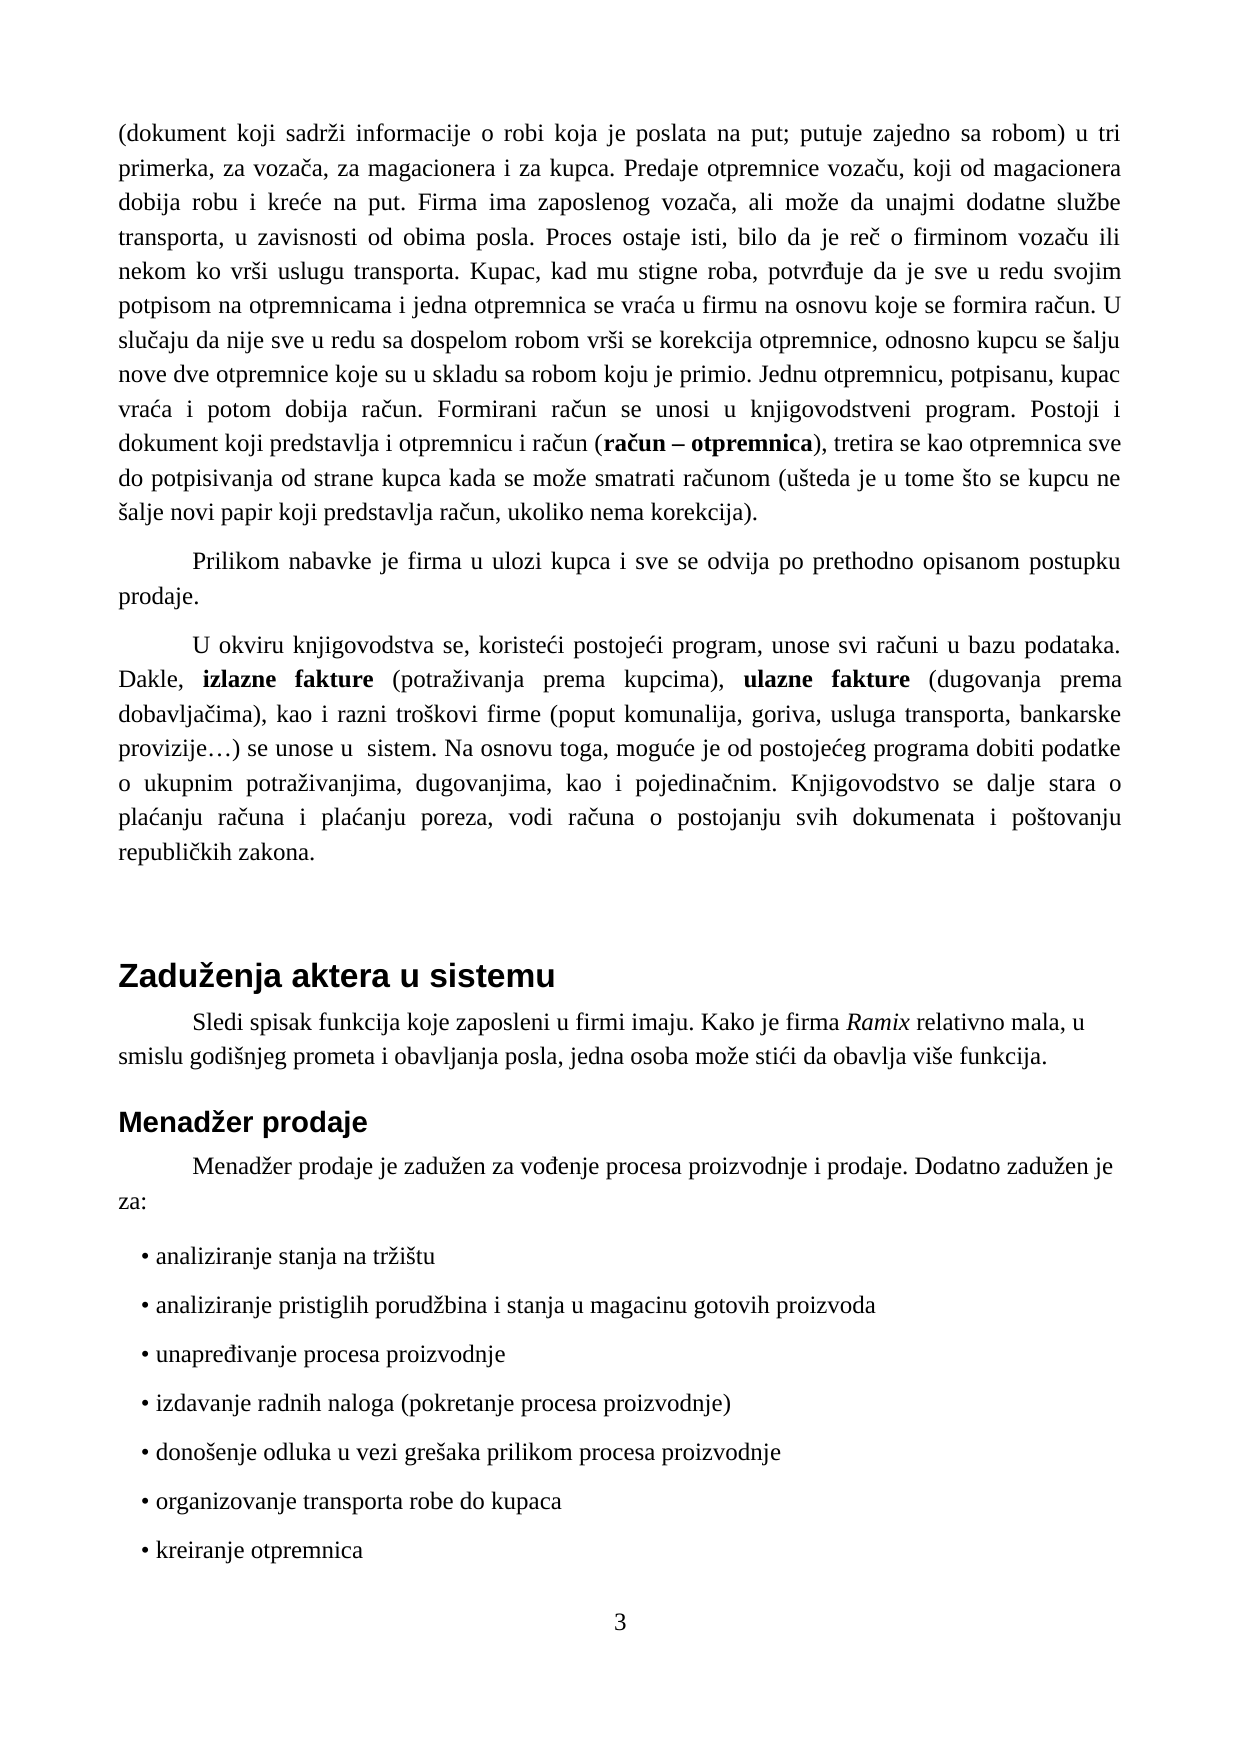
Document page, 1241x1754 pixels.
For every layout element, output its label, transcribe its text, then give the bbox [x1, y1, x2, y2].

list donošenje odluka u vezi grešaka prilikom procesa proizvodnje [141, 1437, 1122, 1466]
text Prilikom nabavke je firma u ulozi kupca i sve se odvija po prethodno opisanom postupku prodaje. [118, 546, 1122, 610]
subtitle Menadžer prodaje [118, 1105, 1122, 1139]
list analiziranje pristiglih porudžbina i stanja u magacinu gotovih proizvoda [141, 1290, 1122, 1319]
list izdavanje radnih naloga (pokretanje procesa proizvodnje) [141, 1388, 1122, 1417]
list unapređivanje procesa proizvodnje [141, 1339, 1122, 1368]
text U okviru knjigovodstva se, koristeći postojeći program, unose svi računi u bazu podataka. Dakle, izlazne fakture (potraživanja prema kupcima), ulazne fakture (dugovanja prema dobavljačima), kao i razni troškovi firme (poput komunalija, goriva, usluga transporta, bankarske provizije…) se unose u sistem. Na osnovu toga, moguće je od postojećeg programa dobiti podatke o ukupnim potraživanjima, dugovanjima, kao i pojedinačnim. Knjigovodstvo se dalje stara o plaćanju računa i plaćanju poreza, vodi računa o postojanju svih dokumenata i poštovanju republičkih zakona. [118, 630, 1122, 866]
text Menadžer prodaje je zadužen za vođenje procesa proizvodnje i prodaje. Dodatno zadužen je za: [118, 1151, 1122, 1214]
list analiziranje stanja na tržištu [141, 1241, 1122, 1269]
list kreiranje otpremnica [141, 1535, 1122, 1564]
text (dokument koji sadrži informacije o robi koja je poslata na put; putuje zajedno sa robom) u tri primerka, za vozača, za magacionera i za kupca. Predaje otpremnice vozaču, koji od magacionera dobija robu i kreće na put. Firma ima zaposlenog vozača, ali može da unajmi dodatne službe transporta, u zavisnosti od obima posla. Proces ostaje isti, bilo da je reč o firminom vozaču ili nekom ko vrši uslugu transporta. Kupac, kad mu stigne roba, potvrđuje da je sve u redu svojim potpisom na otpremnicama i jedna otpremnica se vraća u firmu na osnovu koje se formira račun. U slučaju da nije sve u redu sa dospelom robom vrši se korekcija otpremnice, odnosno kupcu se šalju nove dve otpremnice koje su u skladu sa robom koju je primio. Jednu otpremnicu, potpisanu, kupac vraća i potom dobija račun. Formirani račun se unosi u knjigovodstveni program. Postoji i dokument koji predstavlja i otpremnicu i račun (račun – otpremnica), tretira se kao otpremnica sve do potpisivanja od strane kupca kada se može smatrati računom (ušteda je u tome što se kupcu ne šalje novi papir koji predstavlja račun, ukoliko nema korekcija). [118, 118, 1122, 526]
subtitle Zaduženja aktera u sistemu [118, 956, 1122, 994]
text Sledi spisak funkcija koje zaposleni u firmi imaju. Kako je firma Ramix relativno mala, u smislu godišnjeg prometa i obavljanja posla, jedna osoba može stići da obavlja više funkcija. [118, 1007, 1122, 1070]
list organizovanje transporta robe do kupaca [141, 1486, 1122, 1515]
